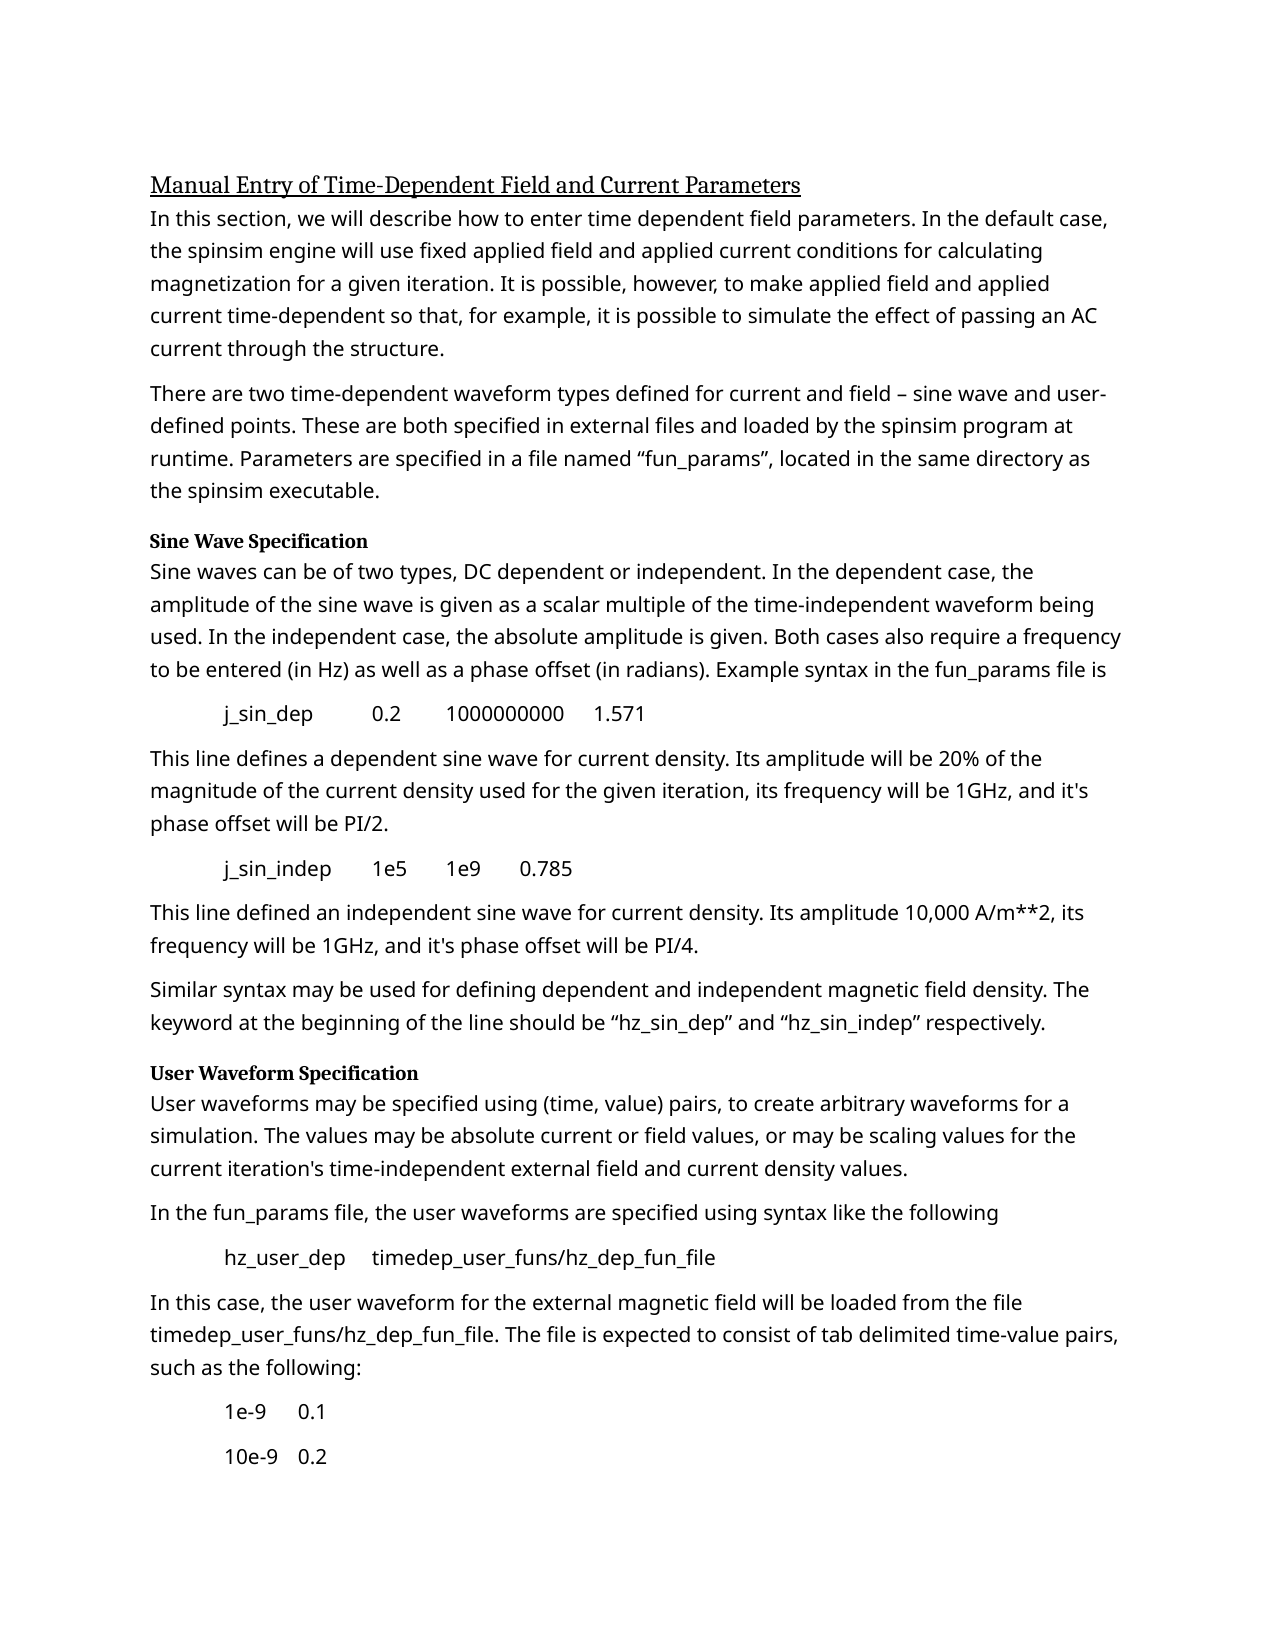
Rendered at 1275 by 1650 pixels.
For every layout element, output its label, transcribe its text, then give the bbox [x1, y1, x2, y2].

text 1e-9 0.1 [150, 1397, 1125, 1426]
text This line defines a dependent sine wave for current density. Its amplitude will be 20% of the magnitude of the current density used for the given iteration, its frequency will be 1GHz, and it's phase offset will be PI/2. [150, 744, 1125, 838]
text hz_user_dep timedep_user_funs/hz_dep_fun_file [150, 1243, 1125, 1271]
text 10e-9 0.2 [150, 1442, 1125, 1470]
text Sine waves can be of two types, DC dependent or independent. In the dependent case, the amplitude of the sine wave is given as a scalar multiple of the time-independent waveform being used. In the independent case, the absolute amplitude is given. Both cases also require a frequency to be entered (in Hz) as well as a phase offset (in radians). Example syntax in the fun_params file is [150, 557, 1125, 683]
text In this case, the user waveform for the external magnetic field will be loaded from the file timedep_user_funs/hz_dep_fun_file. The file is expected to consist of tab delimited time-value pairs, such as the following: [150, 1288, 1125, 1381]
text j_sin_dep 0.2 1000000000 1.571 [150, 699, 1125, 728]
subtitle Manual Entry of Time-Dependent Field and Current Parameters [150, 171, 1125, 199]
text There are two time-dependent waveform types defined for current and field – sine wave and user-defined points. These are both specified in external files and loaded by the spinsim program at runtime. Parameters are specified in a file named “fun_params”, located in the same directory as the spinsim executable. [150, 379, 1125, 505]
subtitle Sine Wave Specification [150, 530, 1125, 554]
subtitle User Waveform Specification [150, 1062, 1125, 1086]
text User waveforms may be specified using (time, value) pairs, to create arbitrary waveforms for a simulation. The values may be absolute current or field values, or may be scaling values for the current iteration's time-independent external field and current density values. [150, 1089, 1125, 1182]
text In the fun_params file, the user waveforms are specified using syntax like the following [150, 1198, 1125, 1227]
text In this section, we will describe how to enter time dependent field parameters. In the default case, the spinsim engine will use fixed applied field and applied current conditions for calculating magnetization for a given iteration. It is possible, however, to make applied field and applied current time-dependent so that, for example, it is possible to simulate the effect of passing an AC current through the structure. [150, 204, 1125, 363]
text This line defined an independent sine wave for current density. Its amplitude 10,000 A/m**2, its frequency will be 1GHz, and it's phase offset will be PI/4. [150, 898, 1125, 959]
text j_sin_indep 1e5 1e9 0.785 [150, 854, 1125, 882]
text Similar syntax may be used for defining dependent and independent magnetic field density. The keyword at the beginning of the line should be “hz_sin_dep” and “hz_sin_indep” respectively. [150, 976, 1125, 1037]
